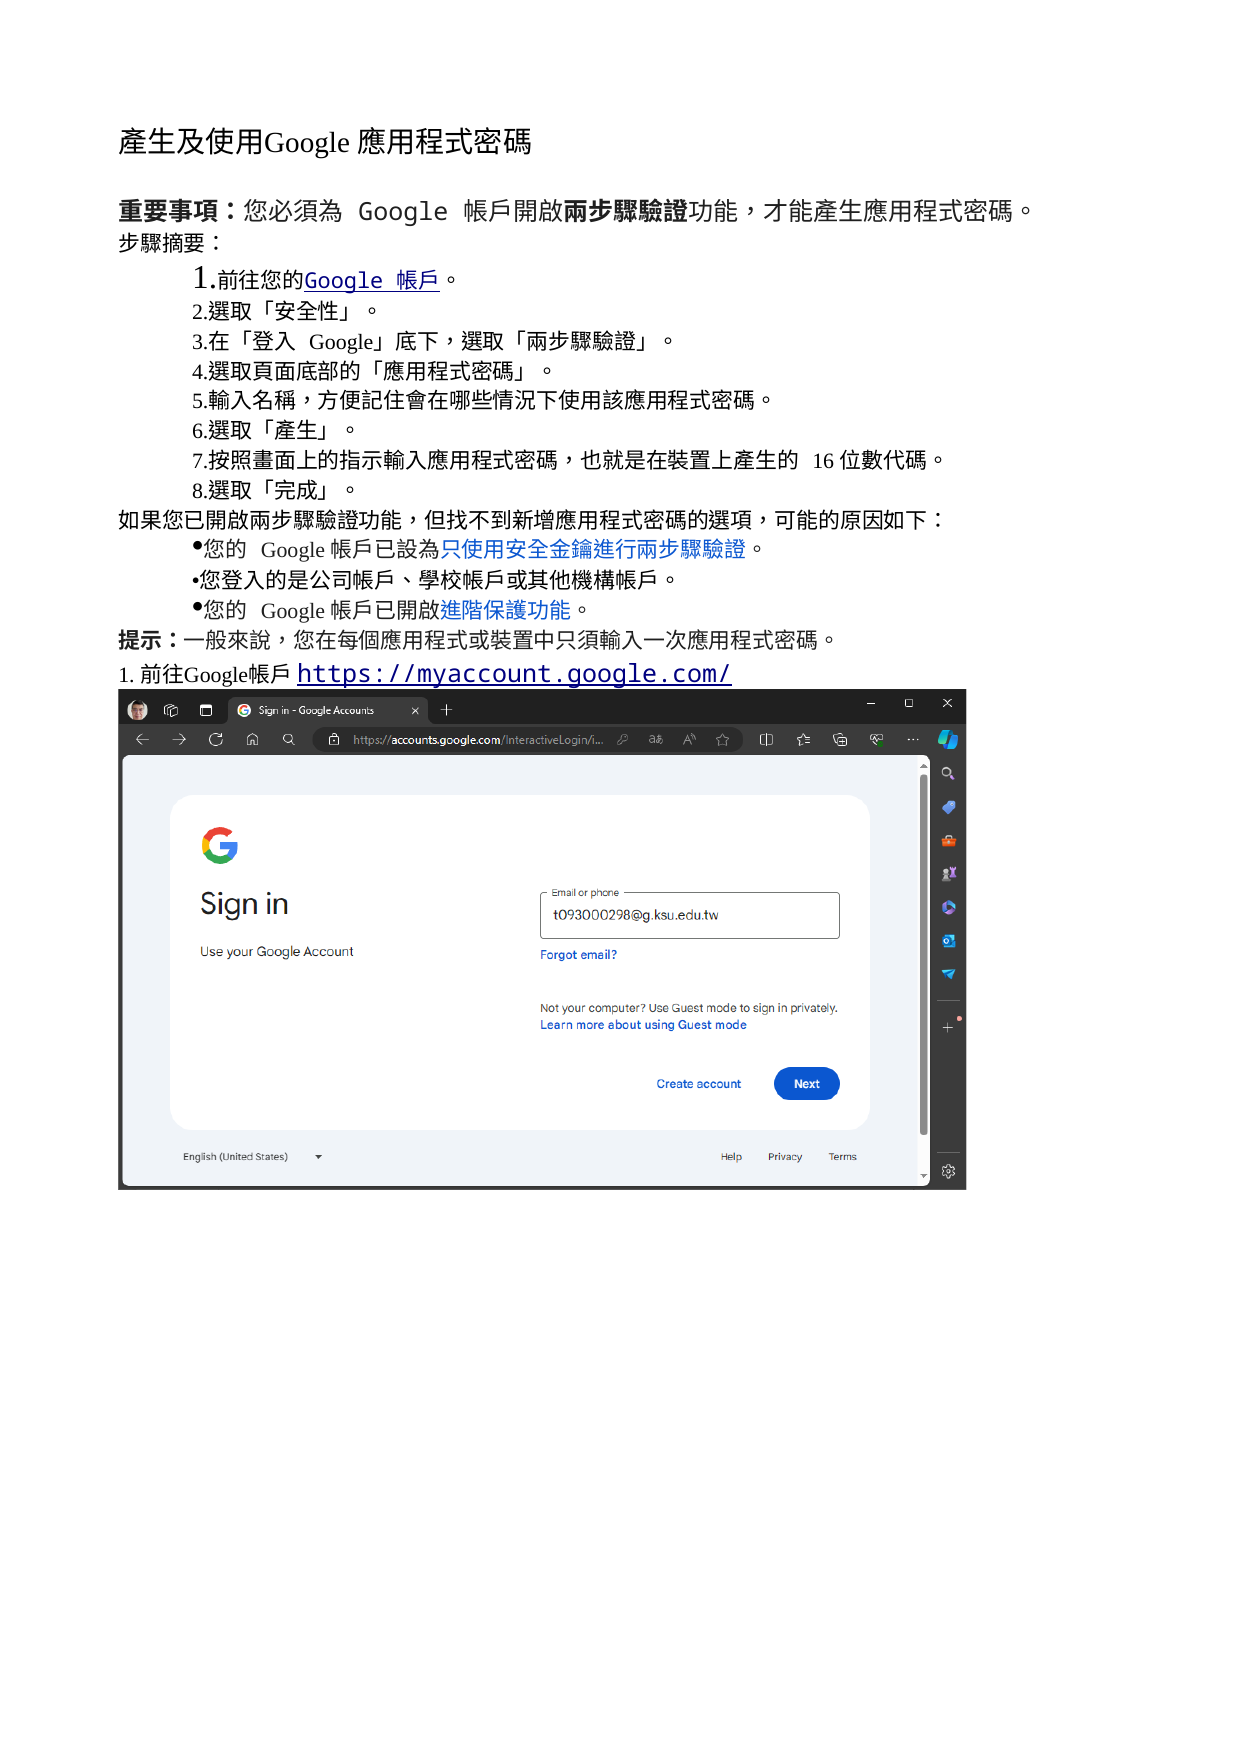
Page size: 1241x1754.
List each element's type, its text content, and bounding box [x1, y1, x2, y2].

text 產生及使用Google 應用程式密碼 [118, 118, 1122, 160]
text 如果您已開啟兩步驟驗證功能，但找不到新增應用程式密碼的選項，可能的原因如下： [118, 505, 1122, 534]
list 前往您的Google 帳戶。 [118, 258, 1122, 296]
picture [118, 689, 967, 1190]
list 您登入的是公司帳戶、學校帳戶或其他機構帳戶。 [118, 565, 1122, 595]
list 選取頁面底部的「應用程式密碼」。 [118, 356, 1122, 386]
text 重要事項：您必須為 Google 帳戶開啟兩步驟驗證功能，才能產生應用程式密碼。 [118, 194, 1122, 228]
list 您的 Google 帳戶已開啟進階保護功能。 [118, 595, 1122, 626]
list 在「登入 Google」底下，選取「兩步驟驗證」。 [118, 326, 1122, 356]
list 選取「完成」。 [118, 475, 1122, 505]
text 步驟摘要： [118, 228, 1122, 258]
list 選取「安全性」。 [118, 296, 1122, 326]
list 輸入名稱，方便記住會在哪些情況下使用該應用程式密碼。 [118, 386, 1122, 415]
text 1. 前往Google帳戶 https://myaccount.google.com/ [118, 655, 1122, 689]
list 您的 Google 帳戶已設為只使用安全金鑰進行兩步驟驗證。 [118, 534, 1122, 565]
text 提示：一般來說，您在每個應用程式或裝置中只須輸入一次應用程式密碼。 [118, 626, 1122, 655]
list 按照畫面上的指示輸入應用程式密碼，也就是在裝置上產生的 16 位數代碼。 [118, 445, 1122, 475]
list 選取「產生」。 [118, 415, 1122, 445]
